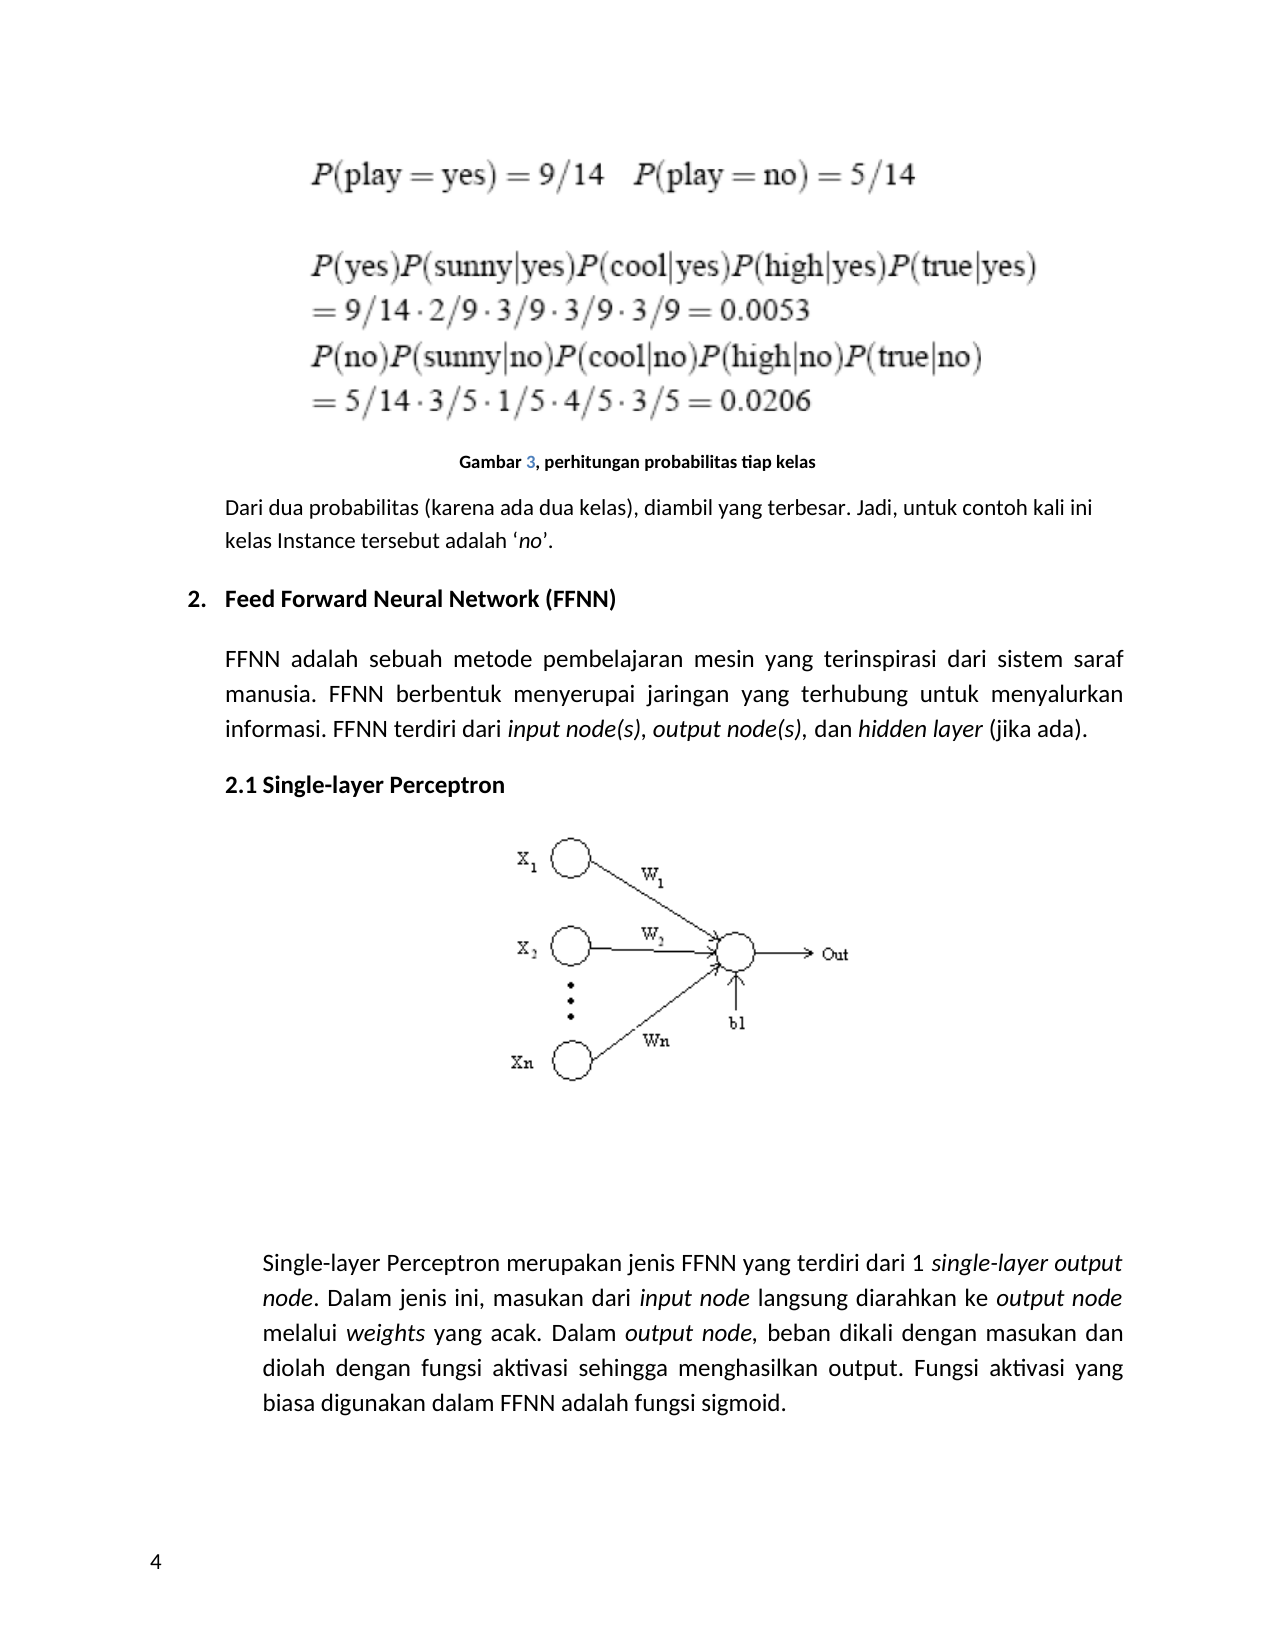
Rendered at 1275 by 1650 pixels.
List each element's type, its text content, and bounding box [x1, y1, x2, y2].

list Feed Forward Neural Network (FFNN) [187, 583, 1125, 613]
text Gambar 3, perhitungan probabilitas tiap kelas [150, 450, 1125, 473]
list Single-layer Perceptron merupakan jenis FFNN yang terdiri dari 1 single-layer output node. Dalam jenis ini, masukan dari input node langsung diarahkan ke output node melalui weights yang acak. Dalam output node, beban dikali dengan masukan dan diolah dengan fungsi aktivasi sehingga menghasilkan output. Fungsi aktivasi yang biasa digunakan dalam FFNN adalah fungsi sigmoid. [262, 1247, 1125, 1418]
list Single-layer Perceptron [225, 769, 1125, 799]
list FFNN adalah sebuah metode pembelajaran mesin yang terinspirasi dari sistem saraf manusia. FFNN berbentuk menyerupai jaringan yang terhubung untuk menyalurkan informasi. FFNN terdiri dari input node(s), output node(s), dan hidden layer (jika ada). [225, 643, 1125, 743]
picture [302, 150, 1048, 425]
text Dari dua probabilitas (karena ada dua kelas), diambil yang terbesar. Jadi, untuk contoh kali ini kelas Instance tersebut adalah ‘no’. [150, 493, 1125, 554]
picture [496, 824, 892, 1111]
